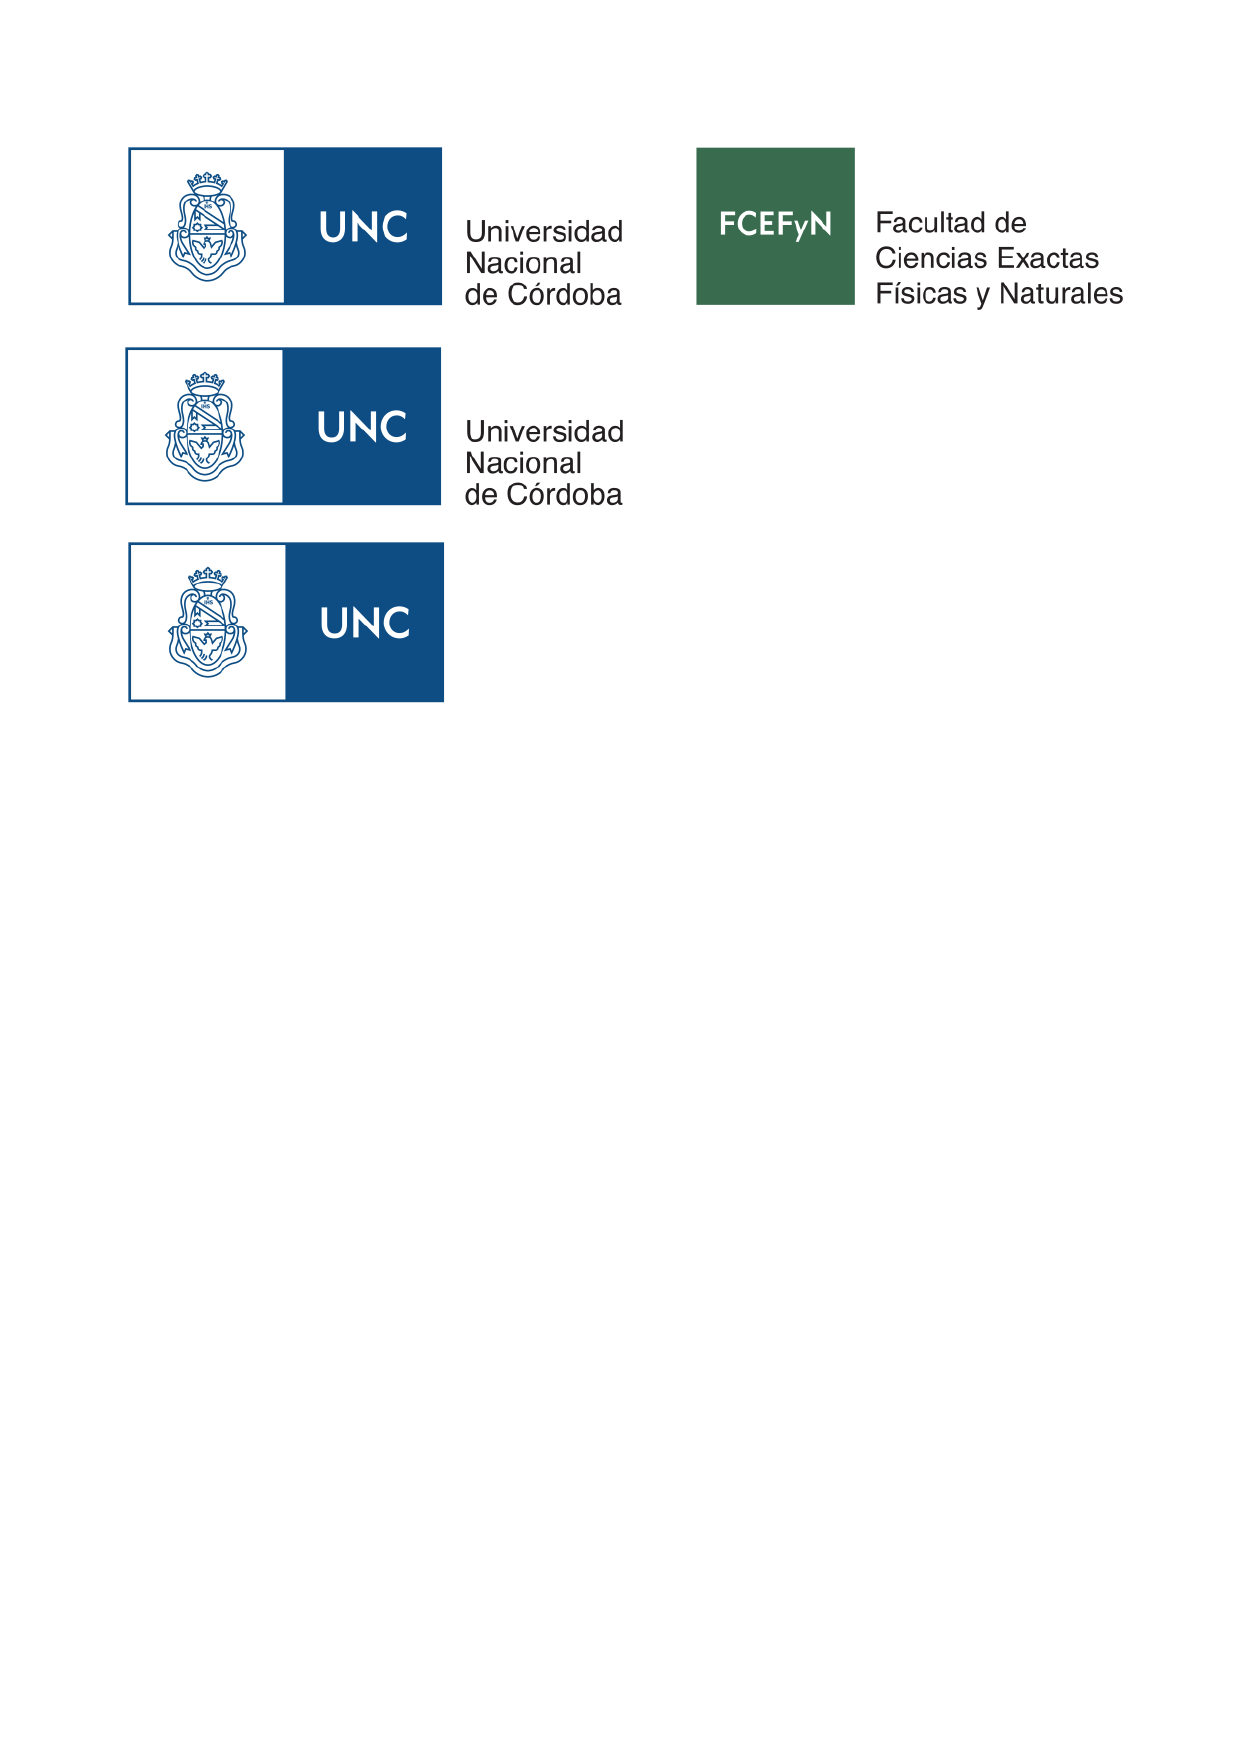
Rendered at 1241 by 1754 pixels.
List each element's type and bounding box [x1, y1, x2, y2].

picture [124, 346, 681, 513]
picture [127, 146, 1132, 313]
